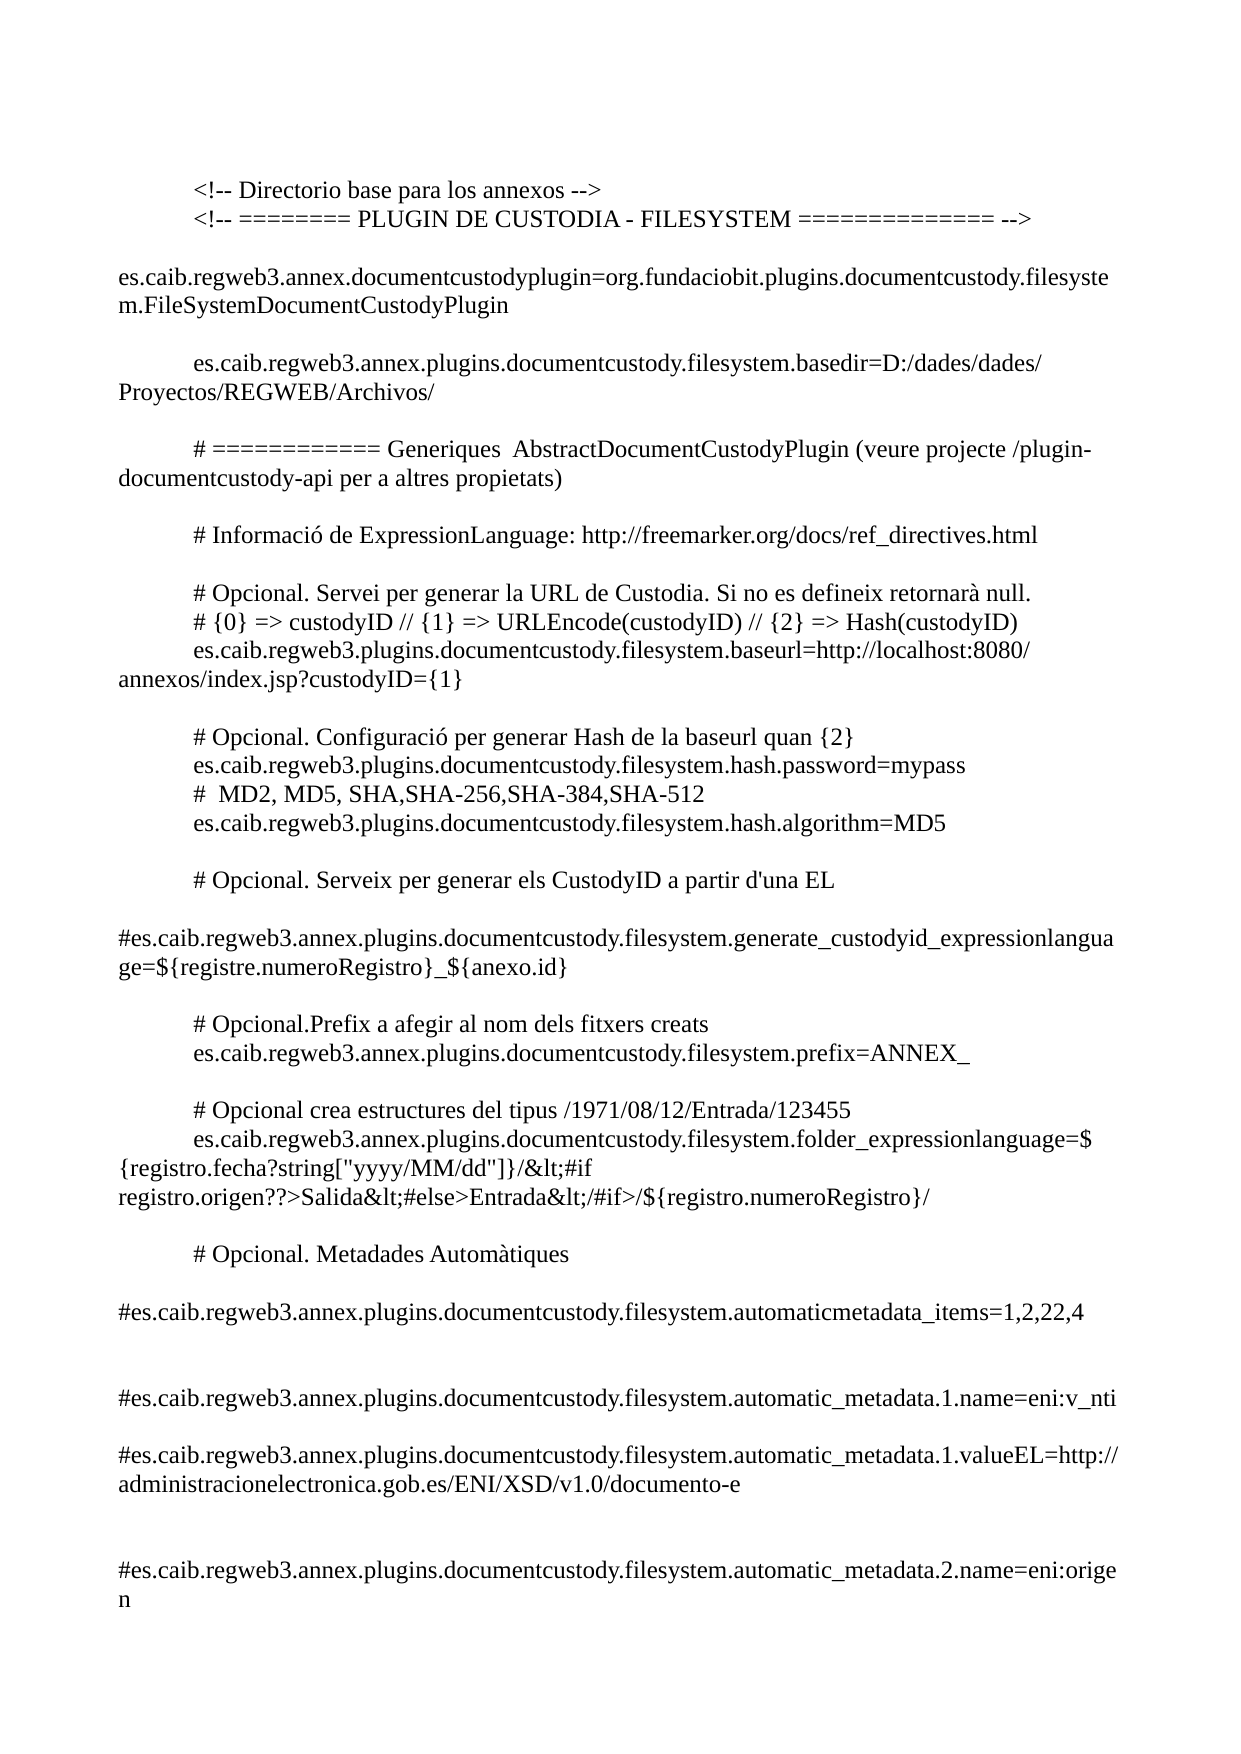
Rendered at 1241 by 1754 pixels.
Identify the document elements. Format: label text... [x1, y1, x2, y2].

text es.caib.regweb3.annex.plugins.documentcustody.filesystem.prefix=ANNEX_ [118, 1038, 1122, 1067]
text # Opcional crea estructures del tipus /1971/08/12/Entrada/123455 [118, 1096, 1122, 1124]
text # ============ Generiques AbstractDocumentCustodyPlugin (veure projecte /plugin-documentcustody-api per a altres propietats) [118, 434, 1122, 492]
text es.caib.regweb3.plugins.documentcustody.filesystem.baseurl=http://localhost:8080/annexos/index.jsp?custodyID={1} [118, 636, 1122, 693]
text es.caib.regweb3.annex.plugins.documentcustody.filesystem.basedir=D:/dades/dades/Proyectos/REGWEB/Archivos/ [118, 348, 1122, 406]
text es.caib.regweb3.plugins.documentcustody.filesystem.hash.algorithm=MD5 [118, 808, 1122, 837]
text #es.caib.regweb3.annex.plugins.documentcustody.filesystem.automatic_metadata.2.name=eni:origen [118, 1527, 1122, 1613]
text #es.caib.regweb3.annex.plugins.documentcustody.filesystem.automatic_metadata.1.name=eni:v_nti [118, 1354, 1122, 1412]
text # MD2, MD5, SHA,SHA-256,SHA-384,SHA-512 [118, 779, 1122, 808]
text es.caib.regweb3.annex.documentcustodyplugin=org.fundaciobit.plugins.documentcustody.filesystem.FileSystemDocumentCustodyPlugin [118, 233, 1122, 319]
text #es.caib.regweb3.annex.plugins.documentcustody.filesystem.automatic_metadata.1.valueEL=http://administracionelectronica.gob.es/ENI/XSD/v1.0/documento-e [118, 1412, 1122, 1498]
text # Opcional. Configuració per generar Hash de la baseurl quan {2} [118, 722, 1122, 751]
text <!-- ======== PLUGIN DE CUSTODIA - FILESYSTEM ============== --> [118, 204, 1122, 233]
text # Opcional.Prefix a afegir al nom dels fitxers creats [118, 1009, 1122, 1038]
text # Opcional. Servei per generar la URL de Custodia. Si no es defineix retornarà null. [118, 578, 1122, 607]
text #es.caib.regweb3.annex.plugins.documentcustody.filesystem.generate_custodyid_expressionlanguage=${registre.numeroRegistro}_${anexo.id} [118, 894, 1122, 981]
text es.caib.regweb3.plugins.documentcustody.filesystem.hash.password=mypass [118, 751, 1122, 779]
text <!-- Directorio base para los annexos --> [118, 176, 1122, 204]
text es.caib.regweb3.annex.plugins.documentcustody.filesystem.folder_expressionlanguage=${registro.fecha?string["yyyy/MM/dd"]}/&lt;#if registro.origen??>Salida&lt;#else>Entrada&lt;/#if>/${registro.numeroRegistro}/ [118, 1124, 1122, 1211]
text # {0} => custodyID // {1} => URLEncode(custodyID) // {2} => Hash(custodyID) [118, 607, 1122, 636]
text # Opcional. Metadades Automàtiques [118, 1239, 1122, 1268]
text # Opcional. Serveix per generar els CustodyID a partir d'una EL [118, 866, 1122, 894]
text # Informació de ExpressionLanguage: http://freemarker.org/docs/ref_directives.html [118, 521, 1122, 549]
text #es.caib.regweb3.annex.plugins.documentcustody.filesystem.automaticmetadata_items=1,2,22,4 [118, 1268, 1122, 1326]
